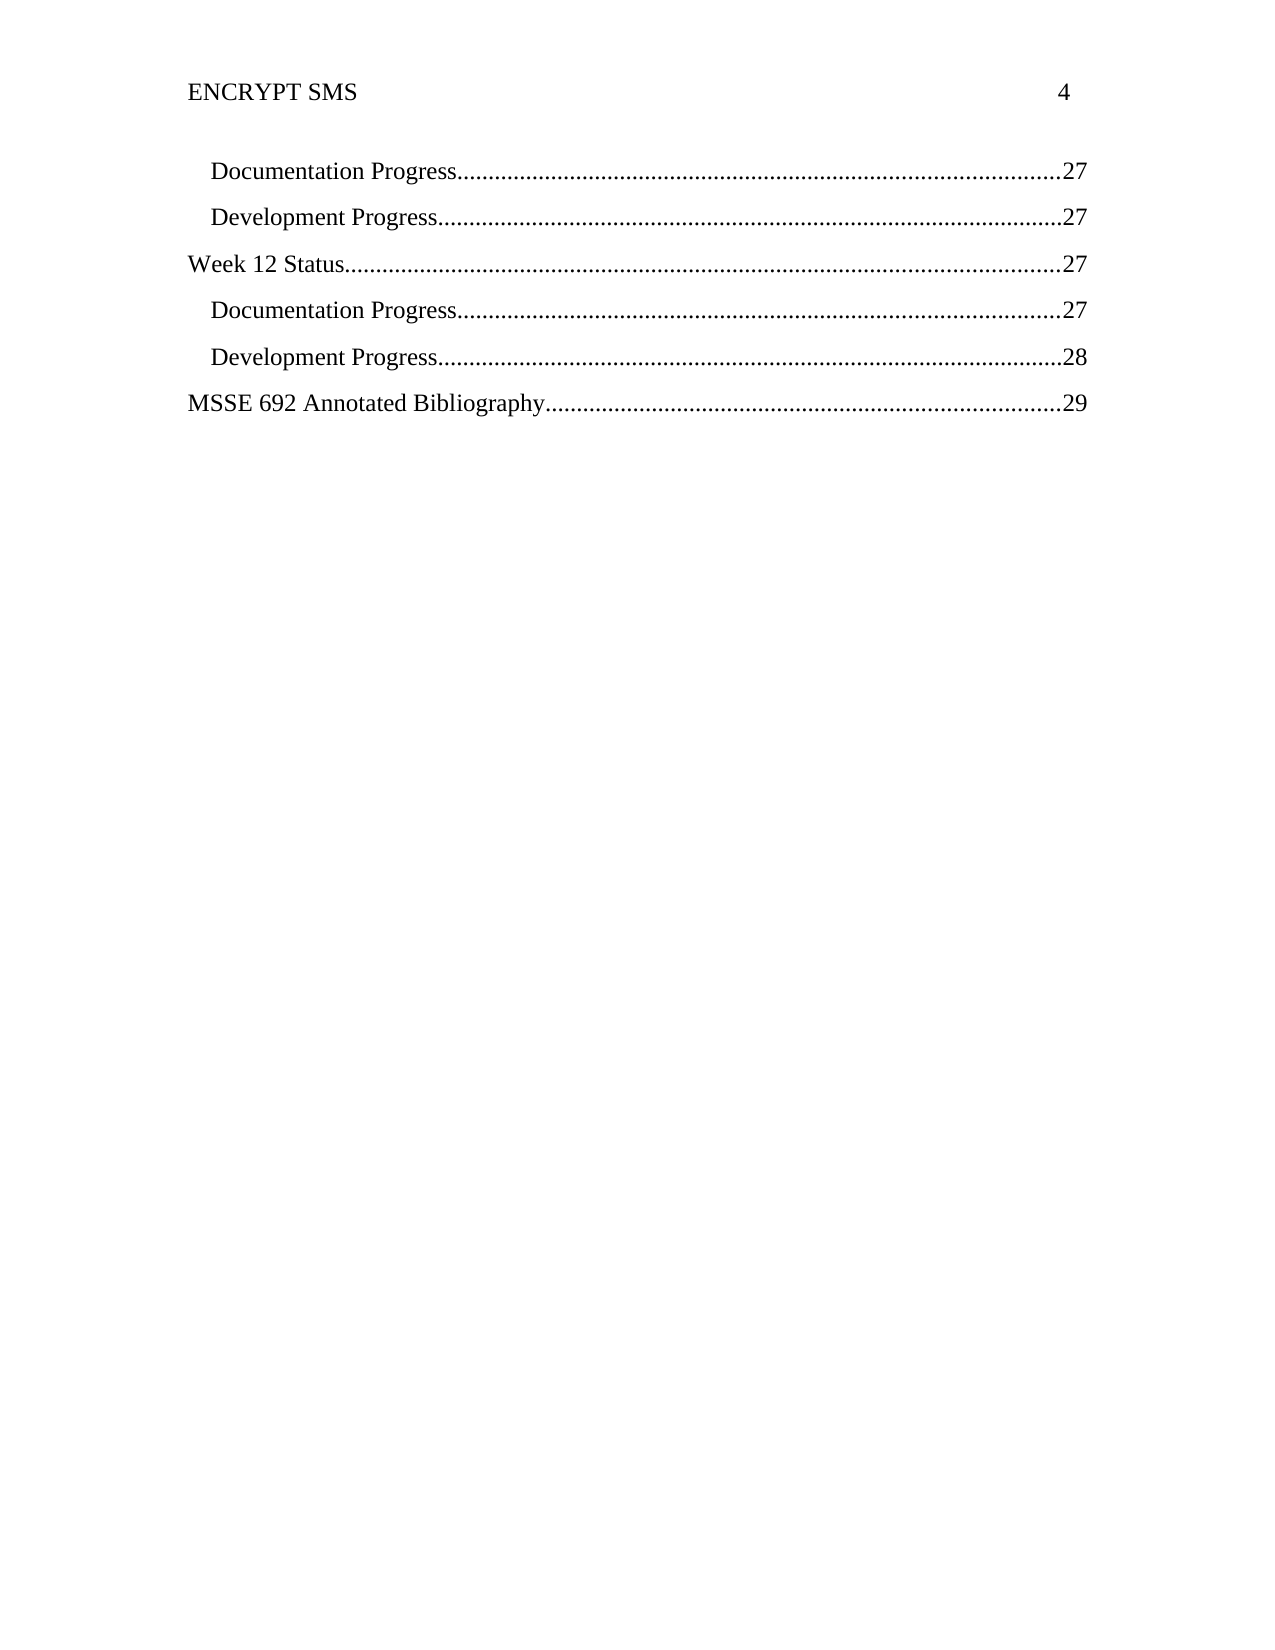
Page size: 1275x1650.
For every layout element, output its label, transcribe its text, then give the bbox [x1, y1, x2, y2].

text Development Progress 28 [210, 342, 1087, 371]
text Development Progress 27 [210, 202, 1087, 231]
text Week 12 Status 27 [187, 249, 1087, 278]
text Documentation Progress 27 [210, 156, 1087, 185]
text Documentation Progress 27 [210, 295, 1087, 324]
text MSSE 692 Annotated Bibliography 29 [187, 388, 1087, 417]
